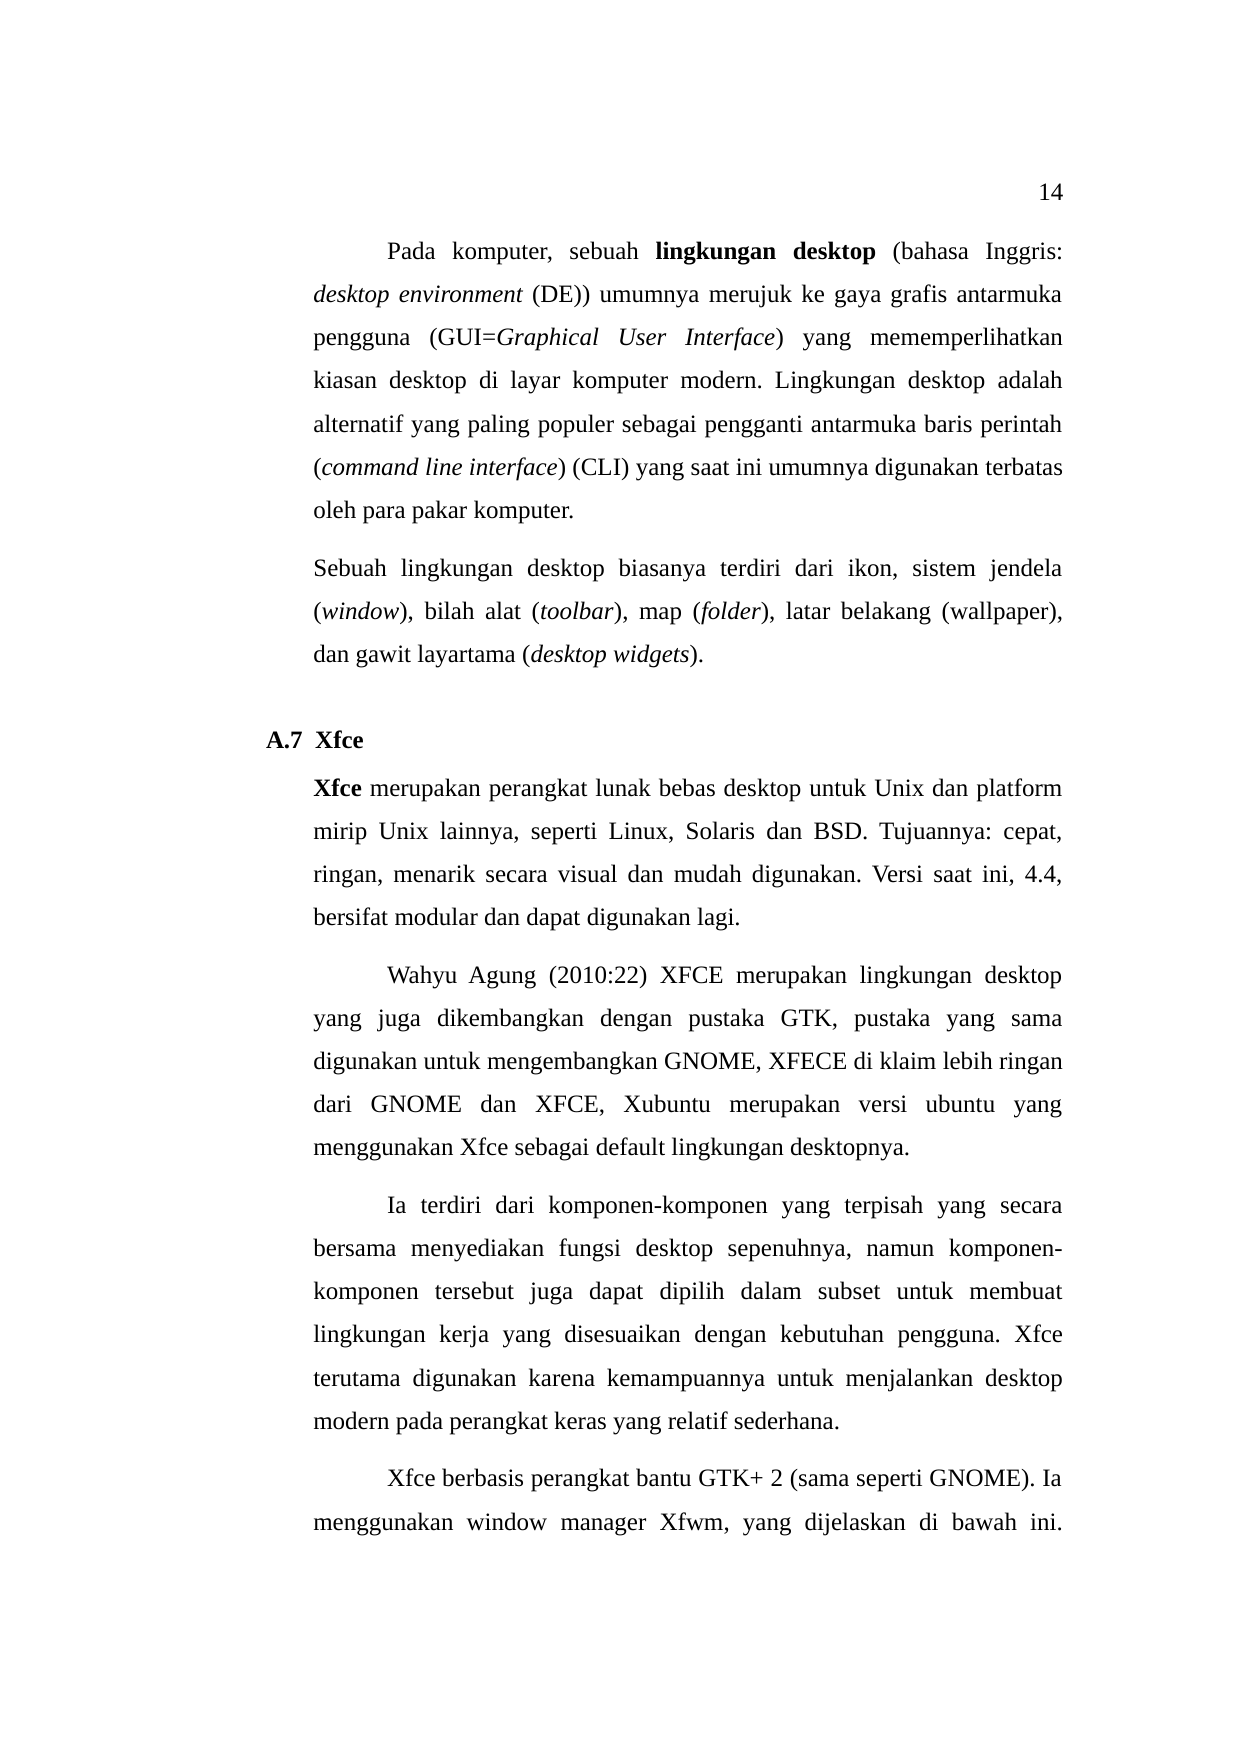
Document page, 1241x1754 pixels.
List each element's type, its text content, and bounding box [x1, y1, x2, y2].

text A.7 Xfce [266, 725, 1063, 754]
text Xfce merupakan perangkat lunak bebas desktop untuk Unix dan platform mirip Unix lainnya, seperti Linux, Solaris dan BSD. Tujuannya: cepat, ringan, menarik secara visual dan mudah digunakan. Versi saat ini, 4.4, bersifat modular dan dapat digunakan lagi. [313, 773, 1063, 931]
text Sebuah lingkungan desktop biasanya terdiri dari ikon, sistem jendela (window), bilah alat (toolbar), map (folder), latar belakang (wallpaper), dan gawit layartama (desktop widgets). [313, 553, 1063, 668]
text Xfce berbasis perangkat bantu GTK+ 2 (sama seperti GNOME). Ia menggunakan window manager Xfwm, yang dijelaskan di bawah ini. [313, 1463, 1063, 1535]
text Wahyu Agung (2010:22) XFCE merupakan lingkungan desktop yang juga dikembangkan dengan pustaka GTK, pustaka yang sama digunakan untuk mengembangkan GNOME, XFECE di klaim lebih ringan dari GNOME dan XFCE, Xubuntu merupakan versi ubuntu yang menggunakan Xfce sebagai default lingkungan desktopnya. [313, 960, 1063, 1161]
text Ia terdiri dari komponen-komponen yang terpisah yang secara bersama menyediakan fungsi desktop sepenuhnya, namun komponen-komponen tersebut juga dapat dipilih dalam subset untuk membuat lingkungan kerja yang disesuaikan dengan kebutuhan pengguna. Xfce terutama digunakan karena kemampuannya untuk menjalankan desktop modern pada perangkat keras yang relatif sederhana. [313, 1190, 1063, 1434]
text Pada komputer, sebuah lingkungan desktop (bahasa Inggris: desktop environment (DE)) umumnya merujuk ke gaya grafis antarmuka pengguna (GUI=Graphical User Interface) yang mememperlihatkan kiasan desktop di layar komputer modern. Lingkungan desktop adalah alternatif yang paling populer sebagai pengganti antarmuka baris perintah (command line interface) (CLI) yang saat ini umumnya digunakan terbatas oleh para pakar komputer. [313, 236, 1063, 524]
